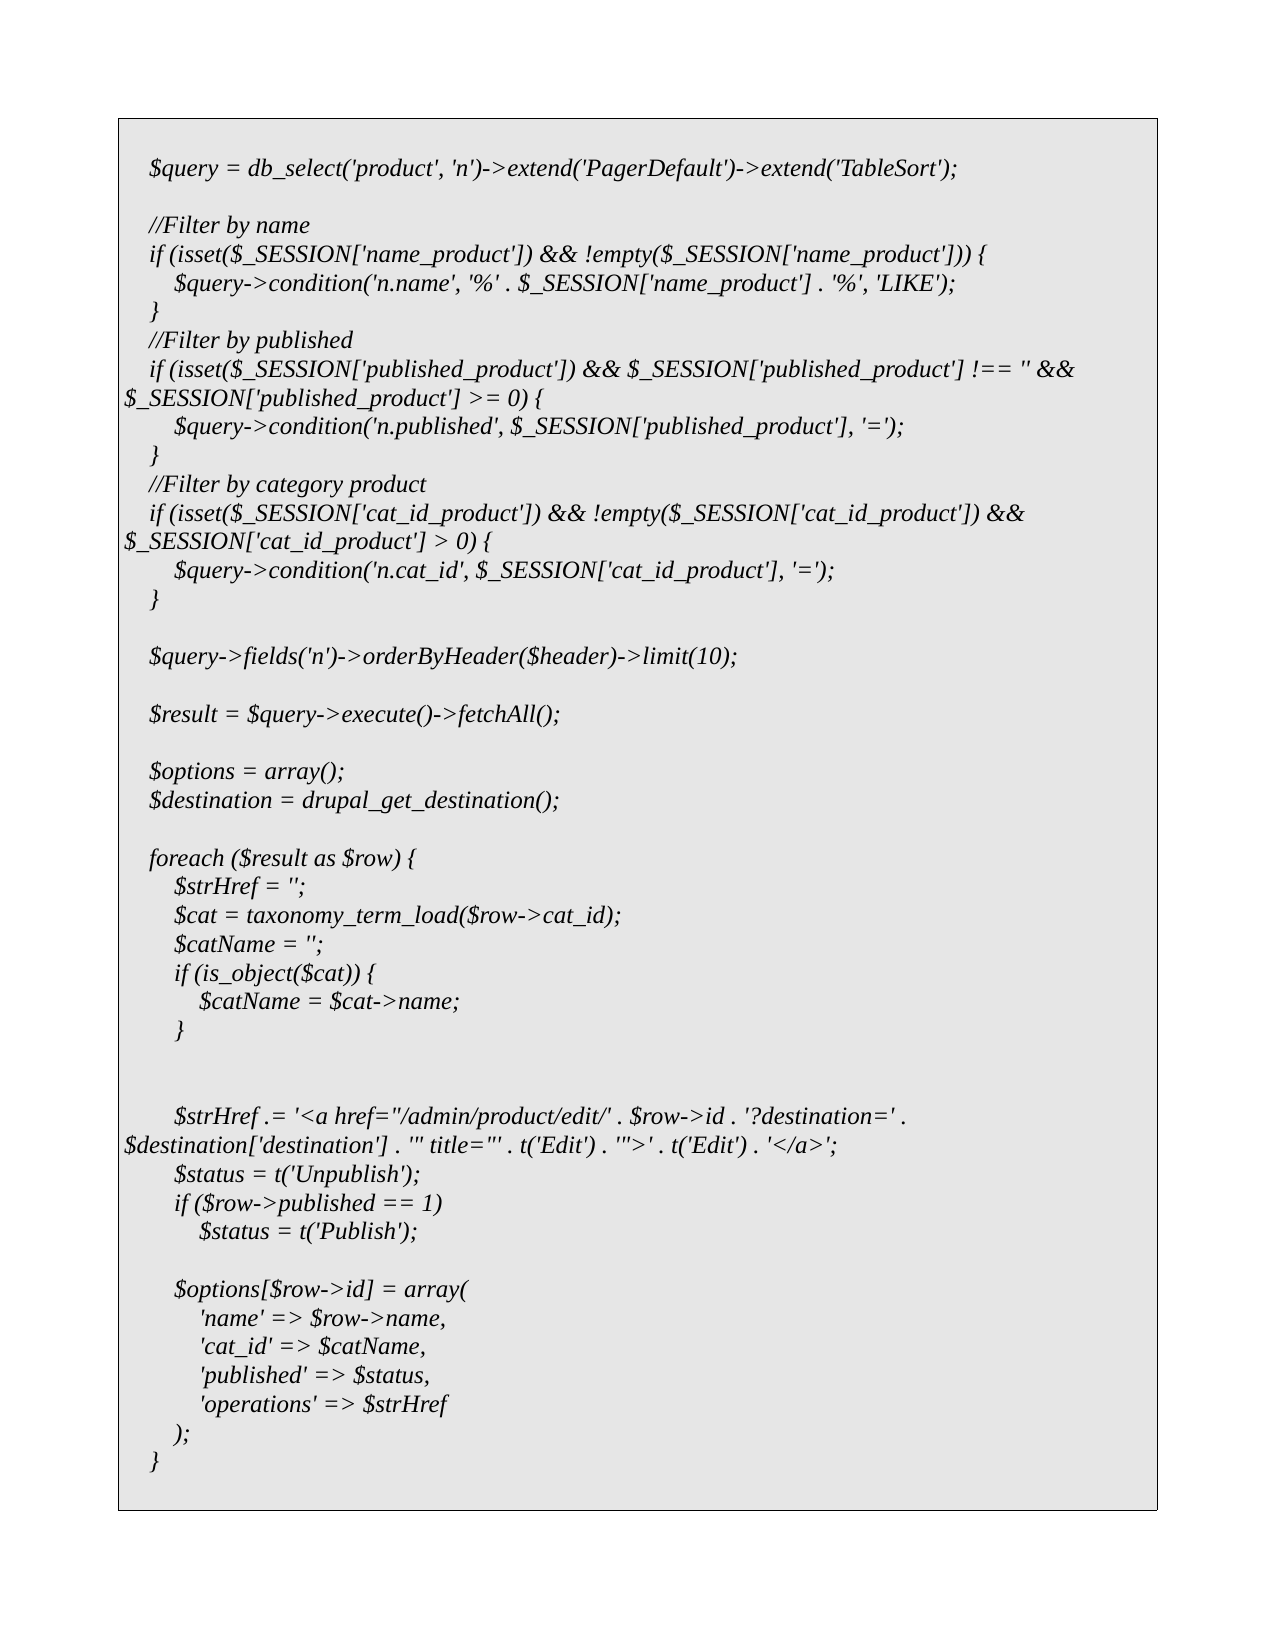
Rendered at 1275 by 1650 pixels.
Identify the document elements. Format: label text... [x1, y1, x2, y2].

table_header $query = db_select('product', 'n')->extend('PagerDefault')->extend('TableSort'); //Filter by name if (isset($_SESSION['name_product']) && !empty($_SESSION['name_product'])) { $query->condition('n.name', '%' . $_SESSION['name_product'] . '%', 'LIKE'); } //Filter by published if (isset($_SESSION['published_product']) && $_SESSION['published_product'] !== '' && $_SESSION['published_product'] >= 0) { $query->condition('n.published', $_SESSION['published_product'], '='); } //Filter by category product if (isset($_SESSION['cat_id_product']) && !empty($_SESSION['cat_id_product']) && $_SESSION['cat_id_product'] > 0) { $query->condition('n.cat_id', $_SESSION['cat_id_product'], '='); } $query->fields('n')->orderByHeader($header)->limit(10); $result = $query->execute()->fetchAll(); $options = array(); $destination = drupal_get_destination(); foreach ($result as $row) { $strHref = ''; $cat = taxonomy_term_load($row->cat_id); $catName = ''; if (is_object($cat)) { $catName = $cat->name; } $strHref .= '<a href="/admin/product/edit/' . $row->id . '?destination=' . $destination['destination'] . '" title="' . t('Edit') . '">' . t('Edit') . '</a>'; $status = t('Unpublish'); if ($row->published == 1) $status = t('Publish'); $options[$row->id] = array( 'name' => $row->name, 'cat_id' => $catName, 'published' => $status, 'operations' => $strHref ); } [119, 119, 1157, 1510]
